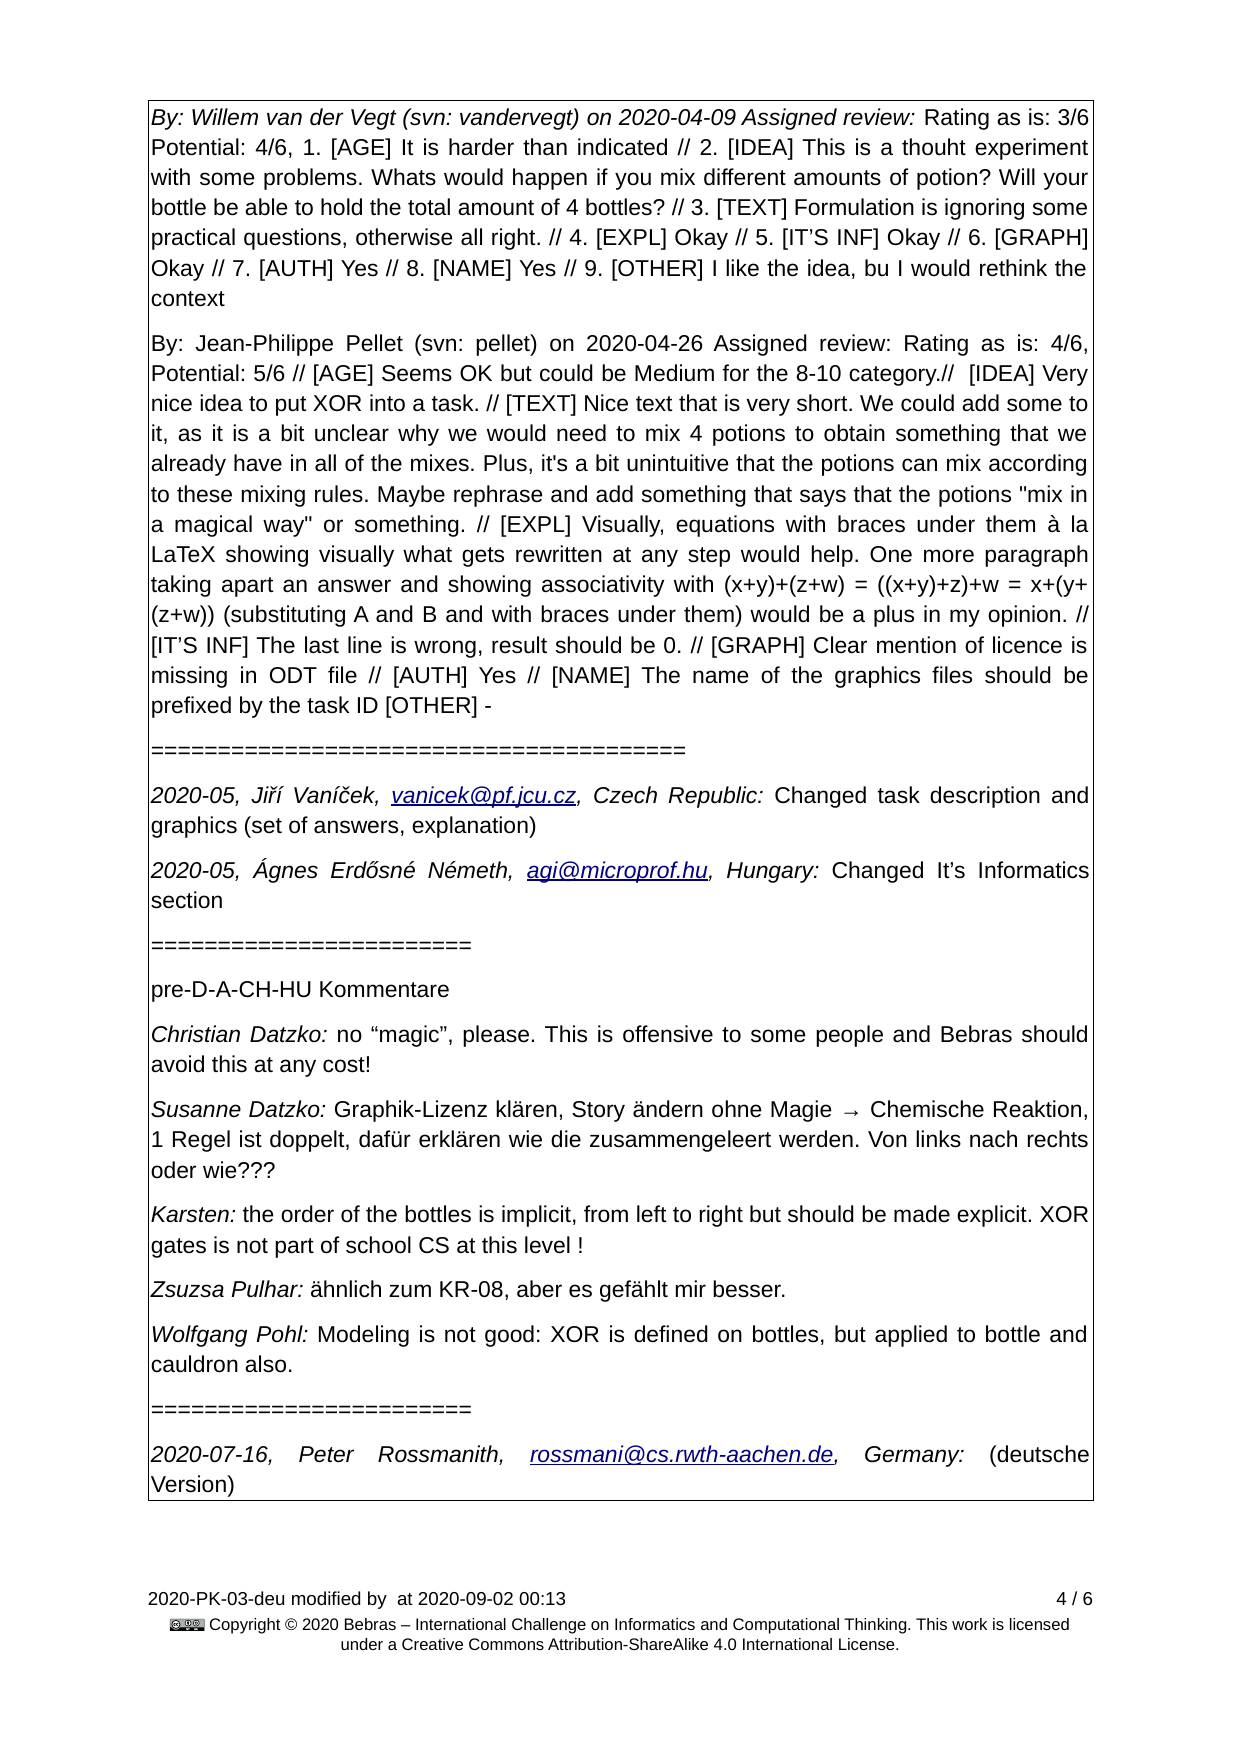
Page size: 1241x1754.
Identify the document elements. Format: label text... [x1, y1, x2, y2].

text 2020-05, Jiří Vaníček, vanicek@pf.jcu.cz, Czech Republic: Changed task description and graphics (set of answers, explanation) [149, 778, 1093, 838]
text ======================== [149, 928, 1093, 958]
text Wolfgang Pohl: Modeling is not good: XOR is defined on bottles, but applied to bottle and cauldron also. [149, 1318, 1093, 1378]
text Zsuzsa Pulhar: ähnlich zum KR-08, aber es gefählt mir besser. [149, 1273, 1093, 1303]
text Christian Datzko: no “magic”, please. This is offensive to some people and Bebras should avoid this at any cost! [149, 1018, 1093, 1078]
text By: Jean-Philippe Pellet (svn: pellet) on 2020-04-26 Assigned review: Rating as is: 4/6, Potential: 5/6 // [AGE] Seems OK but could be Medium for the 8-10 category.// [IDEA] Very nice idea to put XOR into a task. // [TEXT] Nice text that is very short. We could add some to it, as it is a bit unclear why we would need to mix 4 potions to obtain something that we already have in all of the mixes. Plus, it's a bit unintuitive that the potions can mix according to these mixing rules. Maybe rephrase and add something that says that the potions "mix in a magical way" or something. // [EXPL] Visually, equations with braces under them à la LaTeX showing visually what gets rewritten at any step would help. One more paragraph taking apart an answer and showing associativity with (x+y)+(z+w) = ((x+y)+z)+w = x+(y+(z+w)) (substituting A and B and with braces under them) would be a plus in my opinion. // [IT’S INF] The last line is wrong, result should be 0. // [GRAPH] Clear mention of licence is missing in ODT file // [AUTH] Yes // [NAME] The name of the graphics files should be prefixed by the task ID [OTHER] - [149, 326, 1093, 718]
text Susanne Datzko: Graphik-Lizenz klären, Story ändern ohne Magie → Chemische Reaktion, 1 Regel ist doppelt, dafür erklären wie die zusammengeleert werden. Von links nach rechts oder wie??? [149, 1093, 1093, 1183]
text Karsten: the order of the bottles is implicit, from left to right but should be made explicit. XOR gates is not part of school CS at this level ! [149, 1198, 1093, 1258]
text ======================================== [149, 734, 1093, 763]
text 2020-07-16, Peter Rossmanith, rossmani@cs.rwth-aachen.de, Germany: (deutsche Version) [149, 1438, 1093, 1500]
text ======================== [149, 1393, 1093, 1422]
text 2020-05, Ágnes Erdősné Németh, agi@microprof.hu, Hungary: Changed It’s Informatics section [149, 853, 1093, 913]
text pre-D-A-CH-HU Kommentare [149, 973, 1093, 1003]
text By: Willem van der Vegt (svn: vandervegt) on 2020-04-09 Assigned review: Rating as is: 3/6 Potential: 4/6, 1. [AGE] It is harder than indicated // 2. [IDEA] This is a thouht experiment with some problems. Whats would happen if you mix different amounts of potion? Will your bottle be able to hold the total amount of 4 bottles? // 3. [TEXT] Formulation is ignoring some practical questions, otherwise all right. // 4. [EXPL] Okay // 5. [IT’S INF] Okay // 6. [GRAPH] Okay // 7. [AUTH] Yes // 8. [NAME] Yes // 9. [OTHER] I like the idea, bu I would rethink the context [149, 101, 1093, 311]
